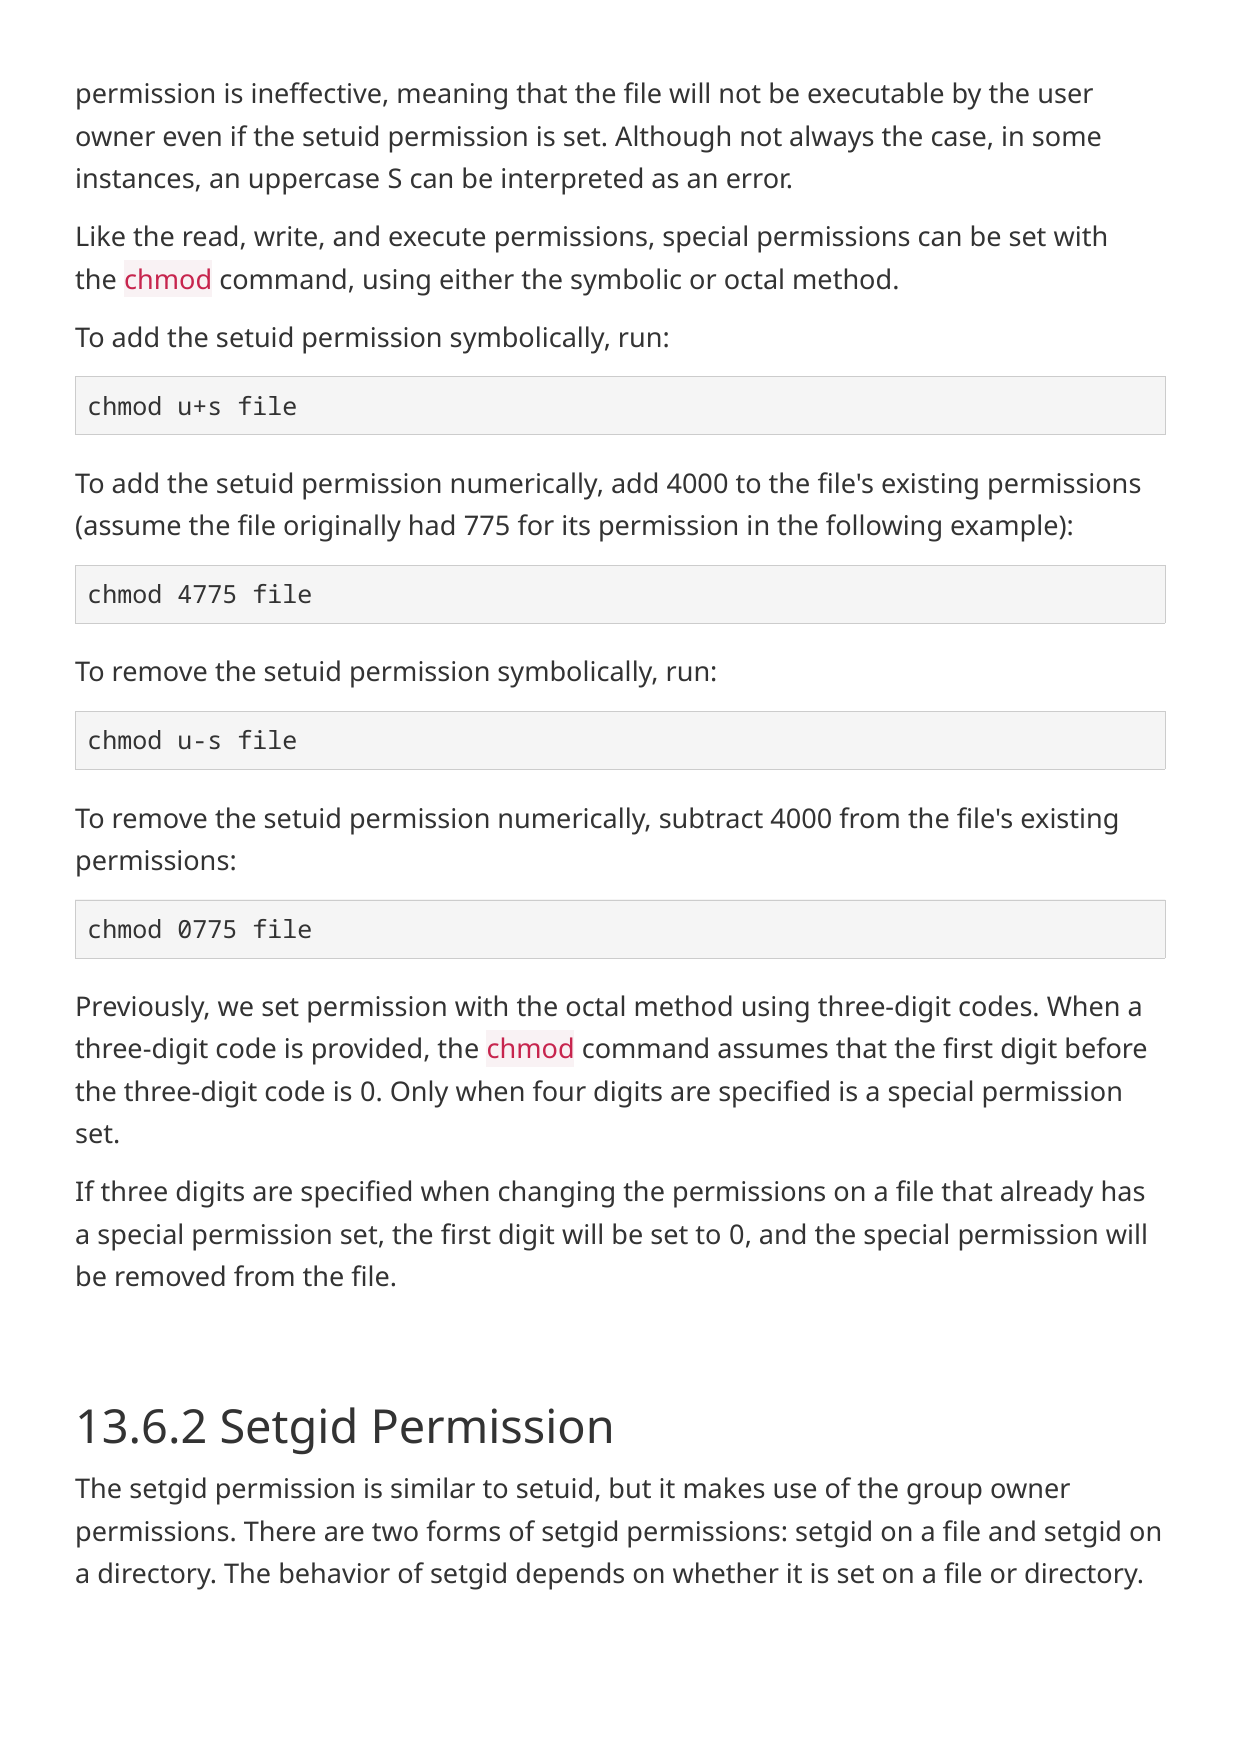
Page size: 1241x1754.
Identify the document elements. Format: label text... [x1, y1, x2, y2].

text permission is ineffective, meaning that the file will not be executable by the user owner even if the setuid permission is set. Although not always the case, in some instances, an uppercase S can be interpreted as an error. [75, 75, 1165, 197]
text The setgid permission is similar to setuid, but it makes use of the group owner permissions. There are two forms of setgid permissions: setgid on a file and setgid on a directory. The behavior of setgid depends on whether it is set on a file or directory. [75, 1470, 1165, 1591]
text If three digits are specified when changing the permissions on a file that already has a special permission set, the first digit will be set to 0, and the special permission will be removed from the file. [75, 1173, 1165, 1294]
text To add the setuid permission numerically, add 4000 to the file's existing permissions (assume the file originally had 775 for its permission in the following example): [75, 464, 1165, 544]
text To remove the setuid permission symbolically, run: [75, 653, 1165, 690]
text To add the setuid permission symbolically, run: [75, 318, 1165, 355]
text chmod u-s file [76, 712, 1165, 769]
text chmod 4775 file [76, 566, 1165, 623]
text Previously, we set permission with the octal method using three-digit codes. When a three-digit code is provided, the chmod command assumes that the first digit before the three-digit code is 0. Only when four digits are specified is a special permission set. [75, 988, 1165, 1152]
text To remove the setuid permission numerically, subtract 4000 from the file's existing permissions: [75, 799, 1165, 878]
text chmod u+s file [76, 377, 1165, 434]
subtitle 13.6.2 Setgid Permission [75, 1393, 1165, 1457]
text chmod 0775 file [76, 901, 1165, 958]
text Like the read, write, and execute permissions, special permissions can be set with the chmod command, using either the symbolic or octal method. [75, 218, 1165, 297]
